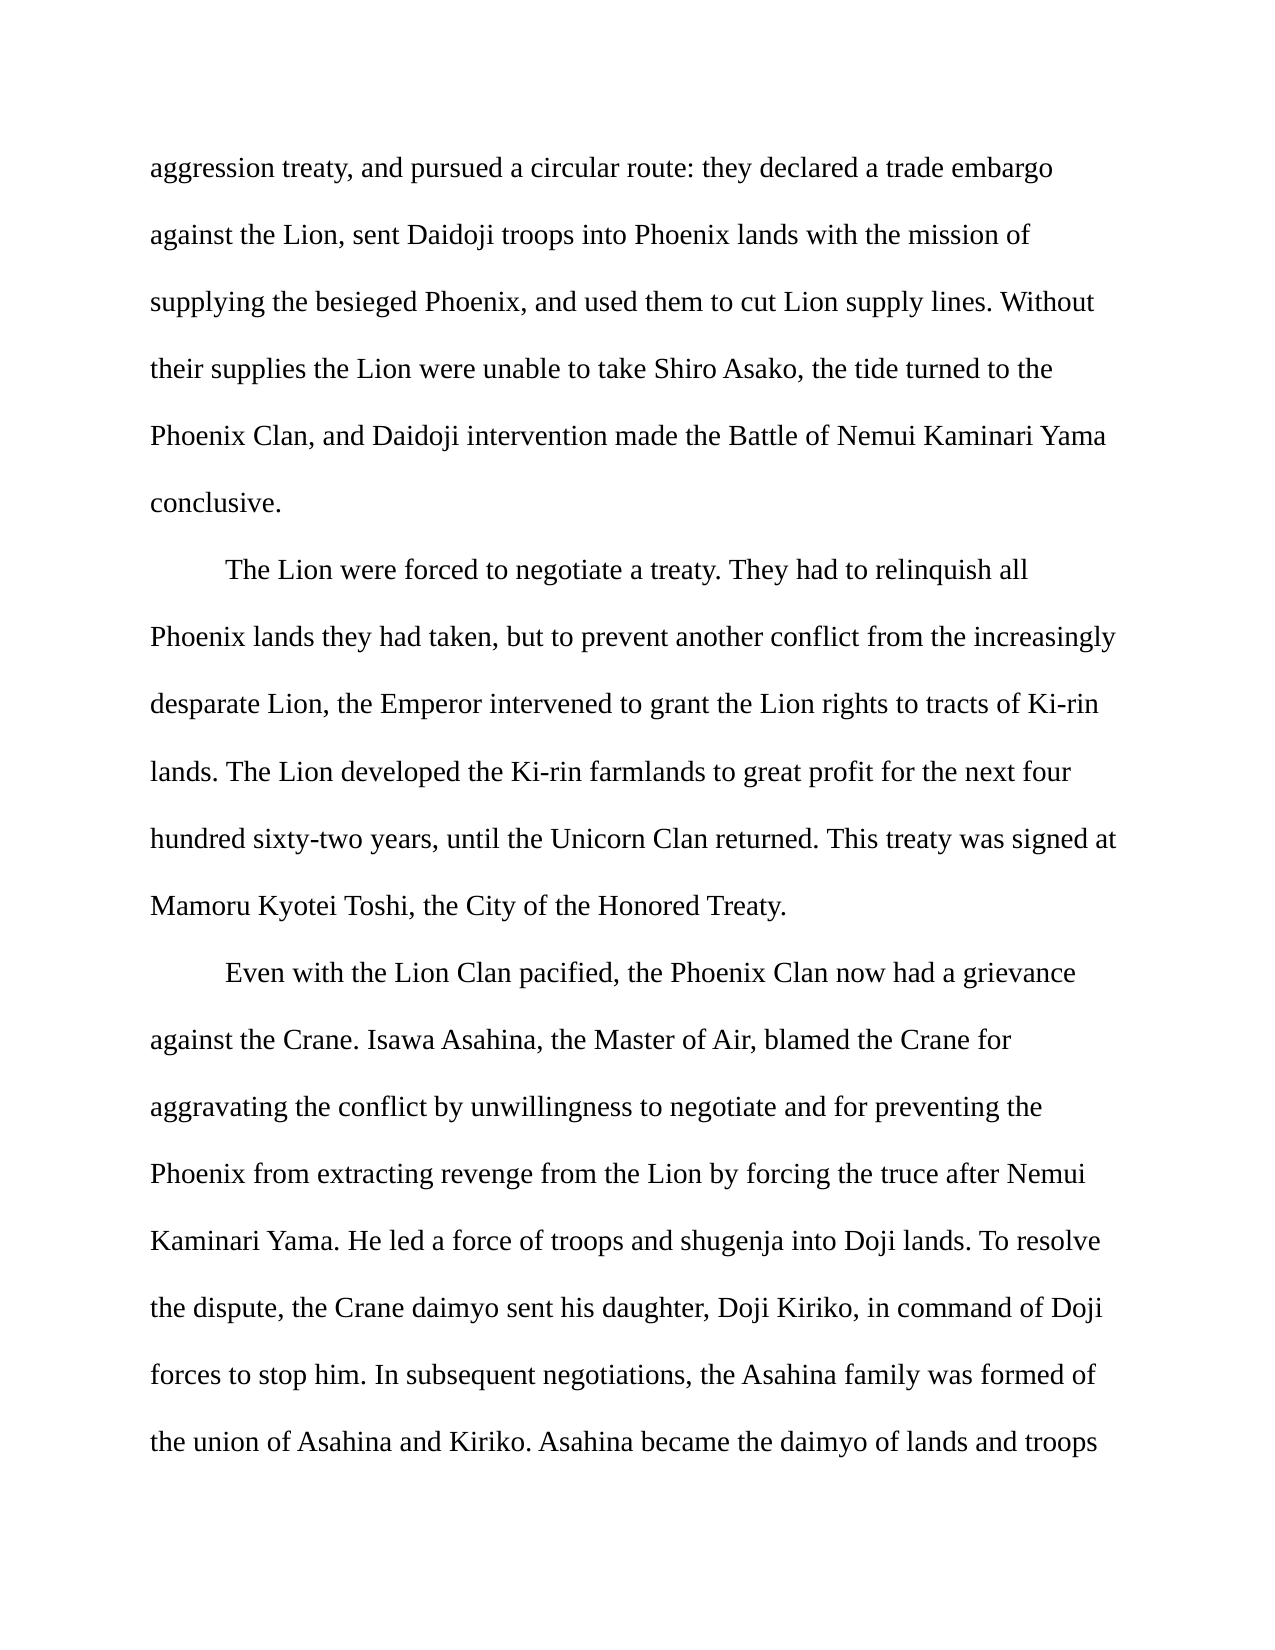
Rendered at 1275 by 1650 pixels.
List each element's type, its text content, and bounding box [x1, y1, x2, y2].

text The Lion were forced to negotiate a treaty. They had to relinquish all Phoenix lands they had taken, but to prevent another conflict from the increasingly desparate Lion, the Emperor intervened to grant the Lion rights to tracts of Ki-rin lands. The Lion developed the Ki-rin farmlands to great profit for the next four hundred sixty-two years, until the Unicorn Clan returned. This treaty was signed at Mamoru Kyotei Toshi, the City of the Honored Treaty. [150, 552, 1125, 921]
text Even with the Lion Clan pacified, the Phoenix Clan now had a grievance against the Crane. Isawa Asahina, the Master of Air, blamed the Crane for aggravating the conflict by unwillingness to negotiate and for preventing the Phoenix from extracting revenge from the Lion by forcing the truce after Nemui Kaminari Yama. He led a force of troops and shugenja into Doji lands. To resolve the dispute, the Crane daimyo sent his daughter, Doji Kiriko, in command of Doji forces to stop him. In subsequent negotiations, the Asahina family was formed of the union of Asahina and Kiriko. Asahina became the daimyo of lands and troops [150, 955, 1125, 1458]
text aggression treaty, and pursued a circular route: they declared a trade embargo against the Lion, sent Daidoji troops into Phoenix lands with the mission of supplying the besieged Phoenix, and used them to cut Lion supply lines. Without their supplies the Lion were unable to take Shiro Asako, the tide turned to the Phoenix Clan, and Daidoji intervention made the Battle of Nemui Kaminari Yama conclusive. [150, 150, 1125, 519]
